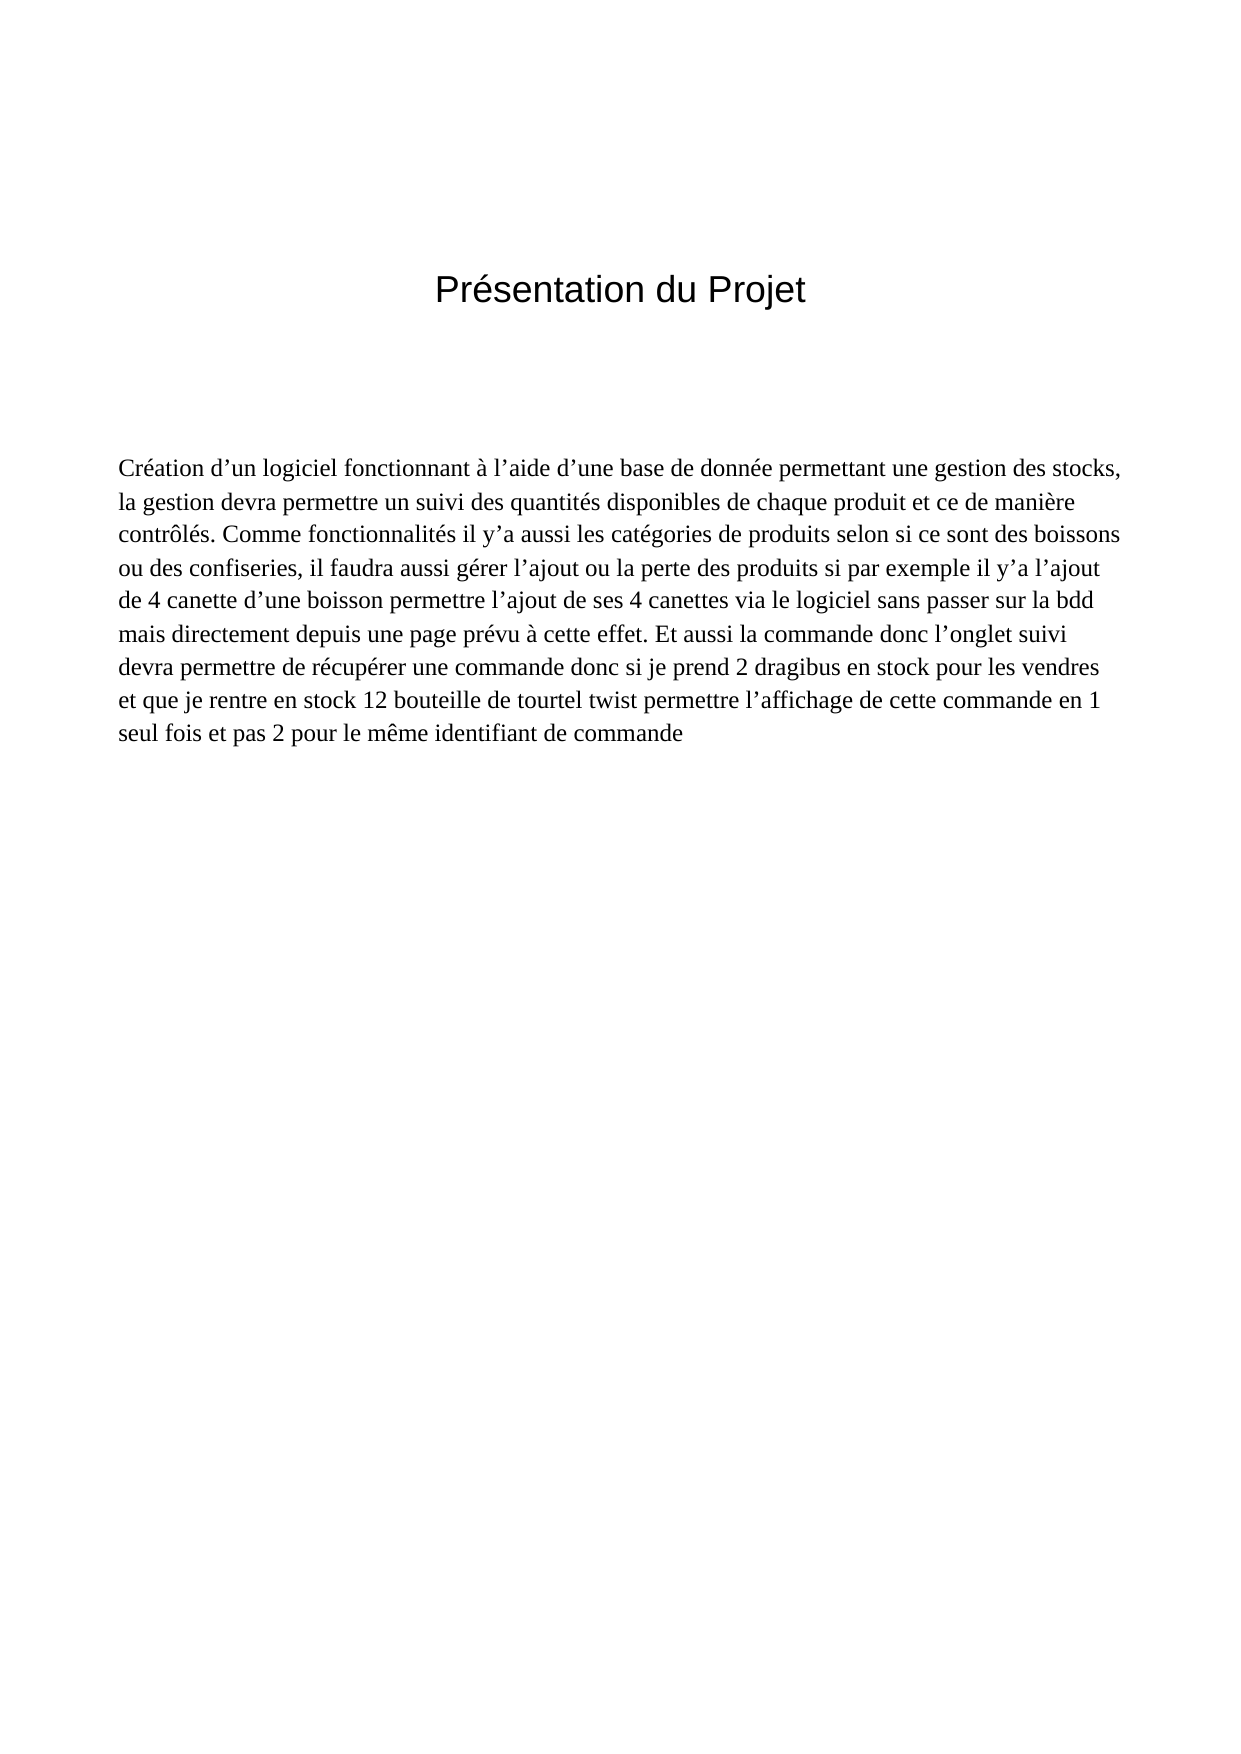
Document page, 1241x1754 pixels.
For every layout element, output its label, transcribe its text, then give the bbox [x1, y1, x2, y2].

subtitle Présentation du Projet [118, 267, 1122, 310]
text Création d’un logiciel fonctionnant à l’aide d’une base de donnée permettant une gestion des stocks, la gestion devra permettre un suivi des quantités disponibles de chaque produit et ce de manière contrôlés. Comme fonctionnalités il y’a aussi les catégories de produits selon si ce sont des boissons ou des confiseries, il faudra aussi gérer l’ajout ou la perte des produits si par exemple il y’a l’ajout de 4 canette d’une boisson permettre l’ajout de ses 4 canettes via le logiciel sans passer sur la bdd mais directement depuis une page prévu à cette effet. Et aussi la commande donc l’onglet suivi devra permettre de récupérer une commande donc si je prend 2 dragibus en stock pour les vendres et que je rentre en stock 12 bouteille de tourtel twist permettre l’affichage de cette commande en 1 seul fois et pas 2 pour le même identifiant de commande [118, 453, 1122, 746]
